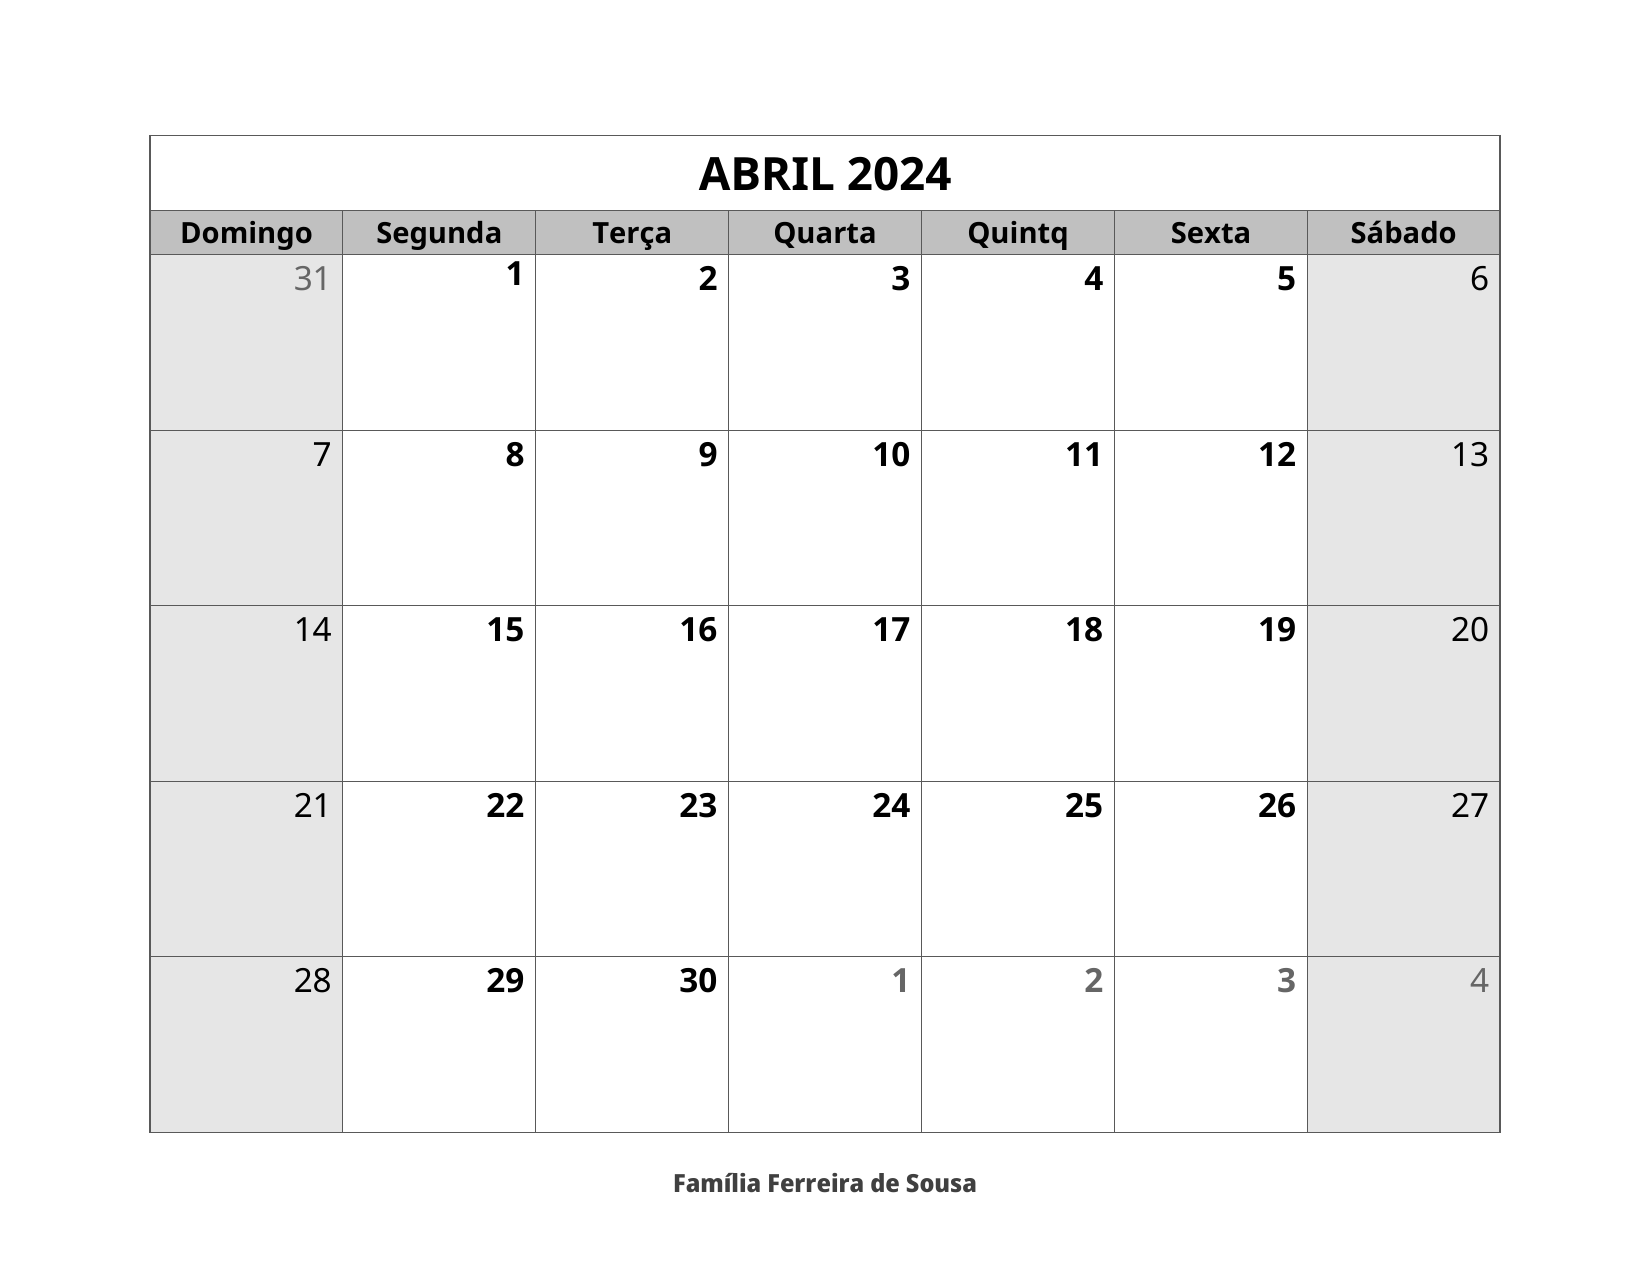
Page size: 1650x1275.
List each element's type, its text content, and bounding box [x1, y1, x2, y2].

table_cell [536, 299, 728, 430]
table_cell 10 [729, 431, 921, 475]
table_cell [536, 1001, 728, 1132]
table_cell [1115, 1001, 1307, 1132]
table_cell 6 [1308, 255, 1499, 299]
table_cell 19 [1115, 606, 1307, 650]
table_cell Sexta [1115, 211, 1307, 254]
table_cell [729, 299, 921, 430]
table_cell 30 [536, 957, 728, 1001]
table_cell [922, 299, 1114, 430]
table_cell 16 [536, 606, 728, 650]
table_cell [151, 650, 342, 781]
table_cell Segunda [343, 211, 535, 254]
table_cell 3 [729, 255, 921, 299]
table_cell 14 [151, 606, 342, 650]
table_cell Domingo [151, 211, 342, 254]
table_cell 20 [1308, 606, 1499, 650]
table_cell 26 [1115, 782, 1307, 826]
table_cell 12 [1115, 431, 1307, 475]
table_cell [1308, 650, 1499, 781]
table_cell 11 [922, 431, 1114, 475]
table_cell 18 [922, 606, 1114, 650]
table_cell 8 [343, 431, 535, 475]
table_cell [343, 475, 535, 605]
table_cell [729, 650, 921, 781]
table_cell Terça [536, 211, 728, 254]
table_cell 7 [151, 431, 342, 475]
table_cell 5 [1115, 255, 1307, 299]
table_cell 28 [151, 957, 342, 1001]
table_cell [1308, 299, 1499, 430]
table_cell 21 [151, 782, 342, 826]
table_cell [729, 475, 921, 605]
table_cell 2 [536, 255, 728, 299]
table_cell 2 [922, 957, 1114, 1001]
table_cell 23 [536, 782, 728, 826]
table_cell 17 [729, 606, 921, 650]
table_cell [922, 475, 1114, 605]
table_cell 31 [151, 255, 342, 299]
table_cell 1 [343, 255, 535, 299]
table_cell [536, 475, 728, 605]
table_cell [922, 826, 1114, 956]
table_cell [729, 826, 921, 956]
table_cell 4 [1308, 957, 1499, 1001]
table_cell [151, 299, 342, 430]
table_cell [343, 650, 535, 781]
table_cell 25 [922, 782, 1114, 826]
table_cell 15 [343, 606, 535, 650]
table_cell [1308, 475, 1499, 605]
table_header ABRIL 2024 [151, 136, 1499, 210]
table_cell 24 [729, 782, 921, 826]
table_cell Quarta [729, 211, 921, 254]
table_cell 29 [343, 957, 535, 1001]
table_cell 13 [1308, 431, 1499, 475]
table_cell 4 [922, 255, 1114, 299]
table_cell [343, 1001, 535, 1132]
table_cell [343, 826, 535, 956]
table_cell 22 [343, 782, 535, 826]
table_cell 1 [729, 957, 921, 1001]
table_cell [1115, 826, 1307, 956]
table_cell [1308, 1001, 1499, 1132]
table_cell [1308, 826, 1499, 956]
table_cell [1115, 475, 1307, 605]
table_cell [151, 826, 342, 956]
table_cell [1115, 299, 1307, 430]
table_cell [922, 650, 1114, 781]
table_cell [536, 650, 728, 781]
table_cell 27 [1308, 782, 1499, 826]
table_cell [922, 1001, 1114, 1132]
table_cell 3 [1115, 957, 1307, 1001]
table_cell [151, 475, 342, 605]
table_cell Sábado [1308, 211, 1499, 254]
table_cell [536, 826, 728, 956]
table_cell [1115, 650, 1307, 781]
table_cell [729, 1001, 921, 1132]
table_cell [151, 1001, 342, 1132]
table_cell Quintq [922, 211, 1114, 254]
table_cell [343, 299, 535, 430]
table_cell 9 [536, 431, 728, 475]
